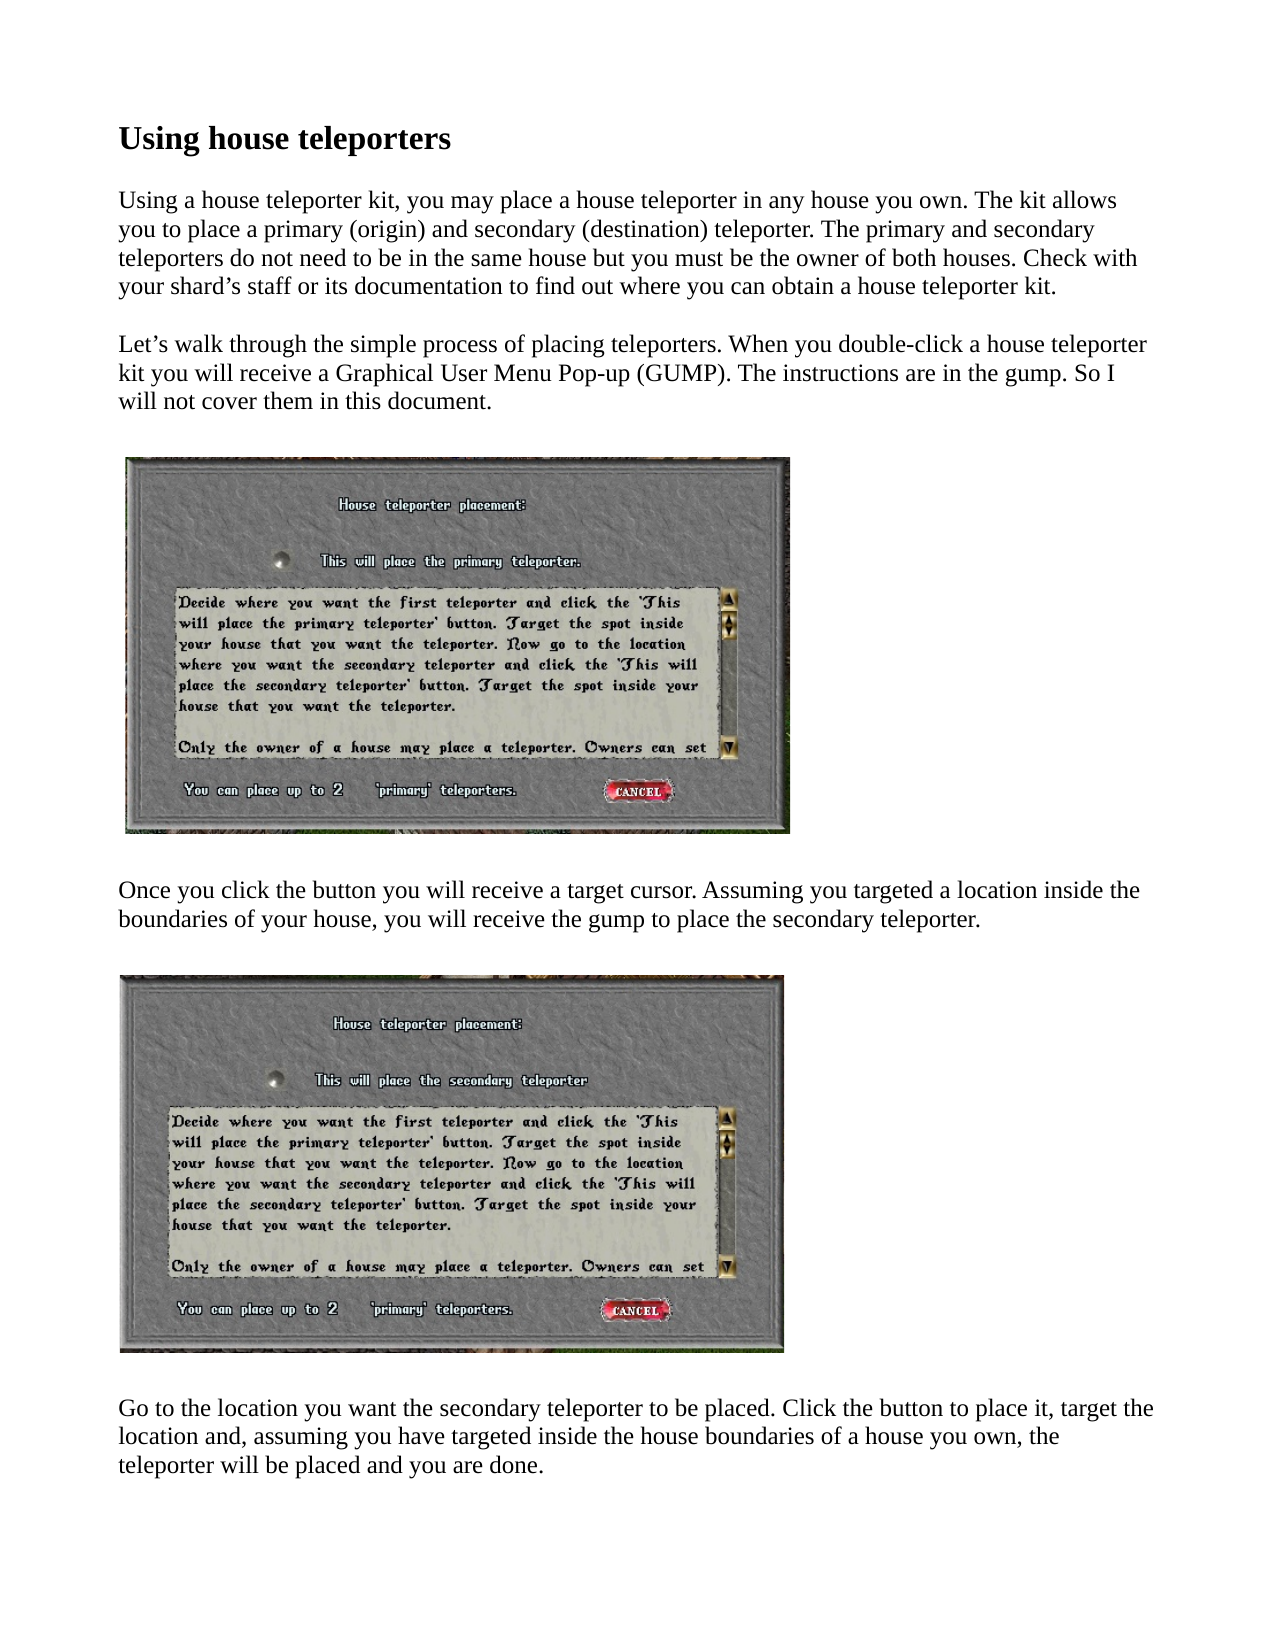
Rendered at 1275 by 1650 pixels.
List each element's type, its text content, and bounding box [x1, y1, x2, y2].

text Using a house teleporter kit, you may place a house teleporter in any house you own. The kit allows you to place a primary (origin) and secondary (destination) teleporter. The primary and secondary teleporters do not need to be in the same house but you must be the owner of both houses. Check with your shard’s staff or its documentation to find out where you can obtain a house teleporter kit. [118, 185, 1157, 300]
text Let’s walk through the simple process of placing teleporters. When you double-click a house teleporter kit you will receive a Graphical User Menu Pop-up (GUMP). The instructions are in the gump. So I will not cover them in this document. [118, 329, 1157, 415]
text Once you click the button you will receive a target cursor. Assuming you targeted a location inside the boundaries of your house, you will receive the gump to place the secondary teleporter. [118, 875, 1157, 933]
text Using house teleporters [118, 118, 1157, 156]
picture [119, 975, 785, 1353]
text Go to the location you want the secondary teleporter to be placed. Click the button to place it, target the location and, assuming you have targeted inside the house boundaries of a house you own, the teleporter will be placed and you are done. [118, 1393, 1157, 1479]
picture [125, 457, 791, 834]
